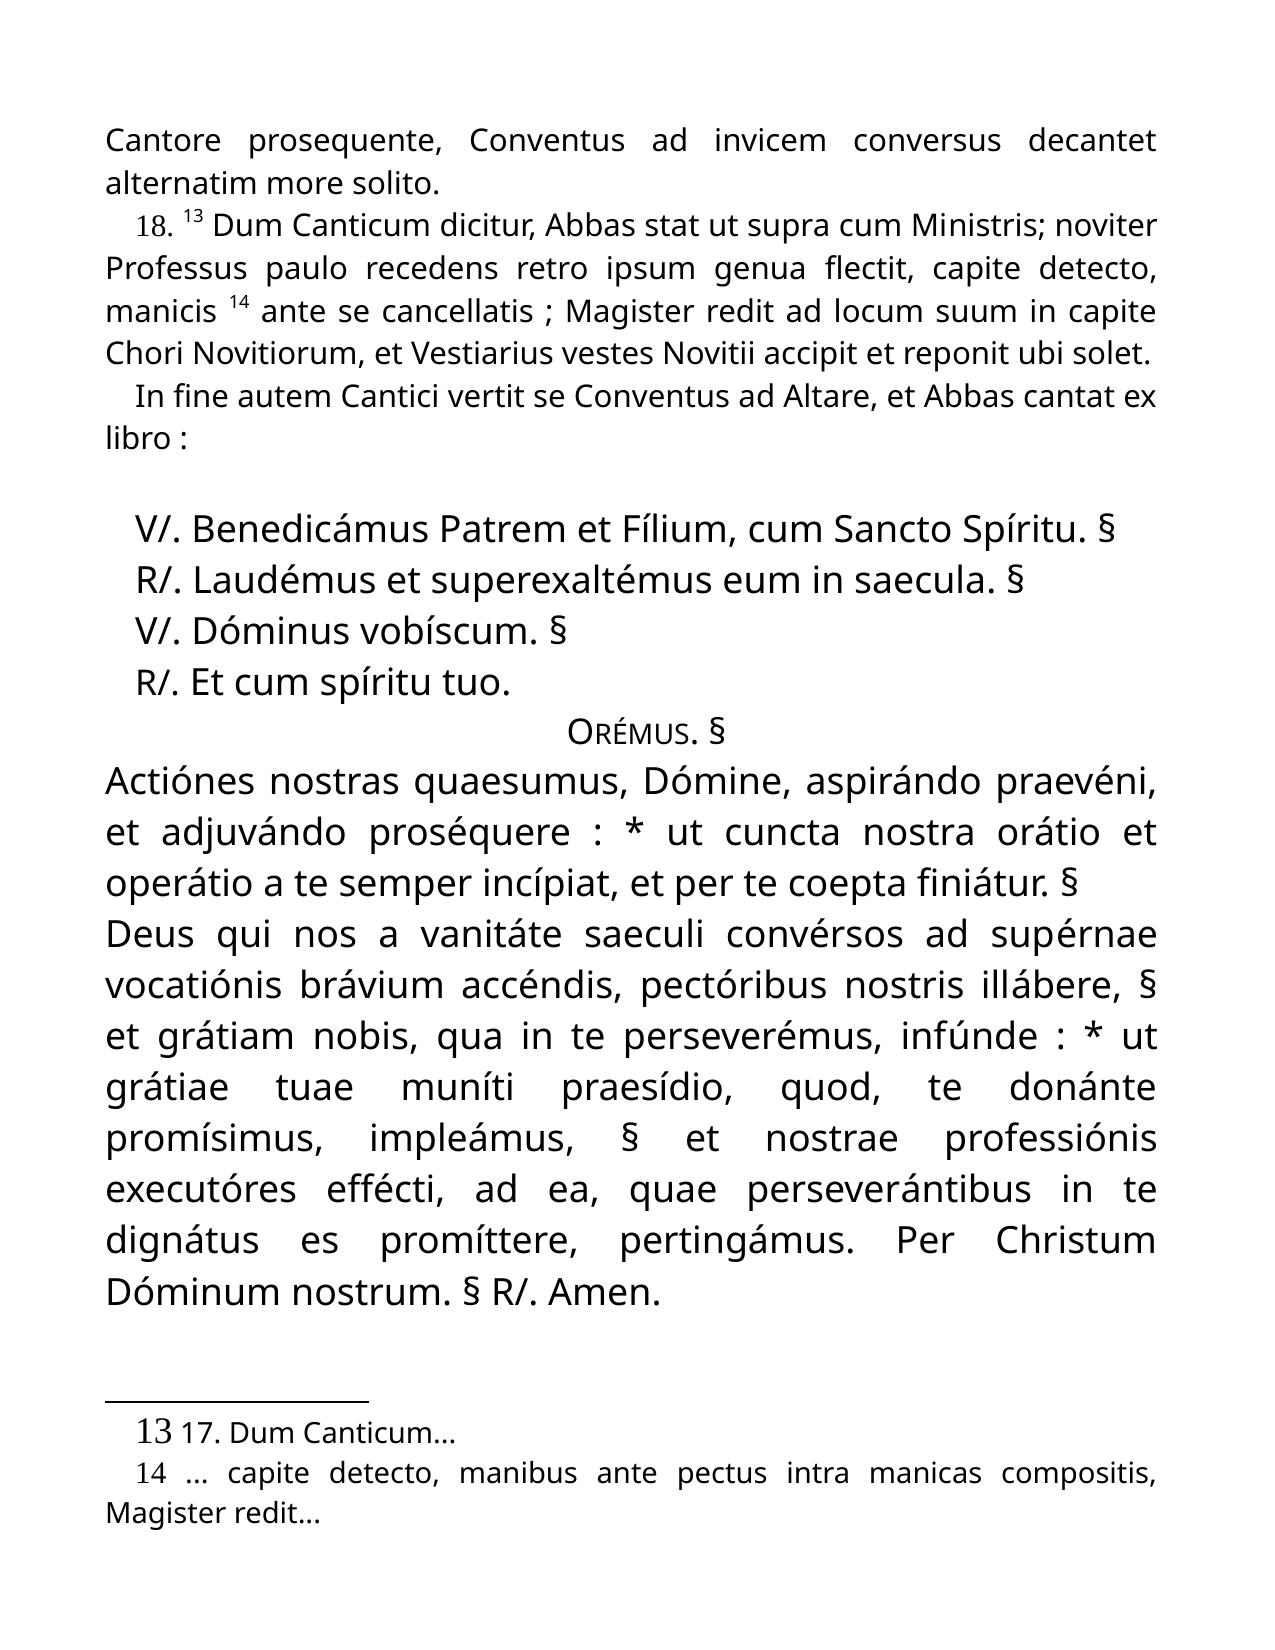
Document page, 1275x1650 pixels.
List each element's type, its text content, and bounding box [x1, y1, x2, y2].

text In fine autem Cantici vertit se Conventus ad Altare, et Abbas cantat ex libro : [105, 374, 1158, 459]
text R/. Et cum spíritu tuo. [105, 655, 1158, 706]
text R/. Laudémus et superexaltémus eum in saecula. § [105, 553, 1158, 604]
text V/. Benedicámus Patrem et Fílium, cum Sancto Spíritu. § [105, 502, 1158, 553]
text Actiónes nostras quaesumus, Dómine, aspirándo praevéni, et adjuvándo proséquere : * ut cuncta nostra orátio et operátio a te semper incípiat, et per te coepta finiátur. § [105, 754, 1158, 908]
list Dum Canticum dicitur, Abbas stat ut supra cum Mi­nistris; noviter Professus paulo recedens retro ipsum genua flectit, capite detecto, manicis ante se cancellatis ; Magister redit ad locum suum in capite Chori Novitiorum, et Vestiarius vestes Novitii accipit et reponit ubi solet. [105, 203, 1158, 374]
list 17. Dum Canticum... [105, 1408, 1158, 1452]
text Orémus. § [105, 706, 1158, 754]
list Cantore prosequente, Conventus ad invicem conversus decantet alternatim more solito. [105, 118, 1158, 203]
list ... capite detecto, manibus ante pectus intra manicas compositis, Magister redit... [105, 1452, 1158, 1532]
text V/. Dóminus vobíscum. § [105, 604, 1158, 655]
text Deus qui nos a vanitáte saeculi convérsos ad supérnae vocatiónis brávium accéndis, pectóribus nostris illábere, § et grátiam nobis, qua in te perseverémus, infúnde : * ut grátiae tuae muníti praesídio, quod, te donánte promísimus, impleámus, § et nostrae professiónis executóres effécti, ad ea, quae perseverántibus in te dignátus es promíttere, pertingámus. Per Christum Dóminum nostrum. § R/. Amen. [105, 908, 1158, 1316]
